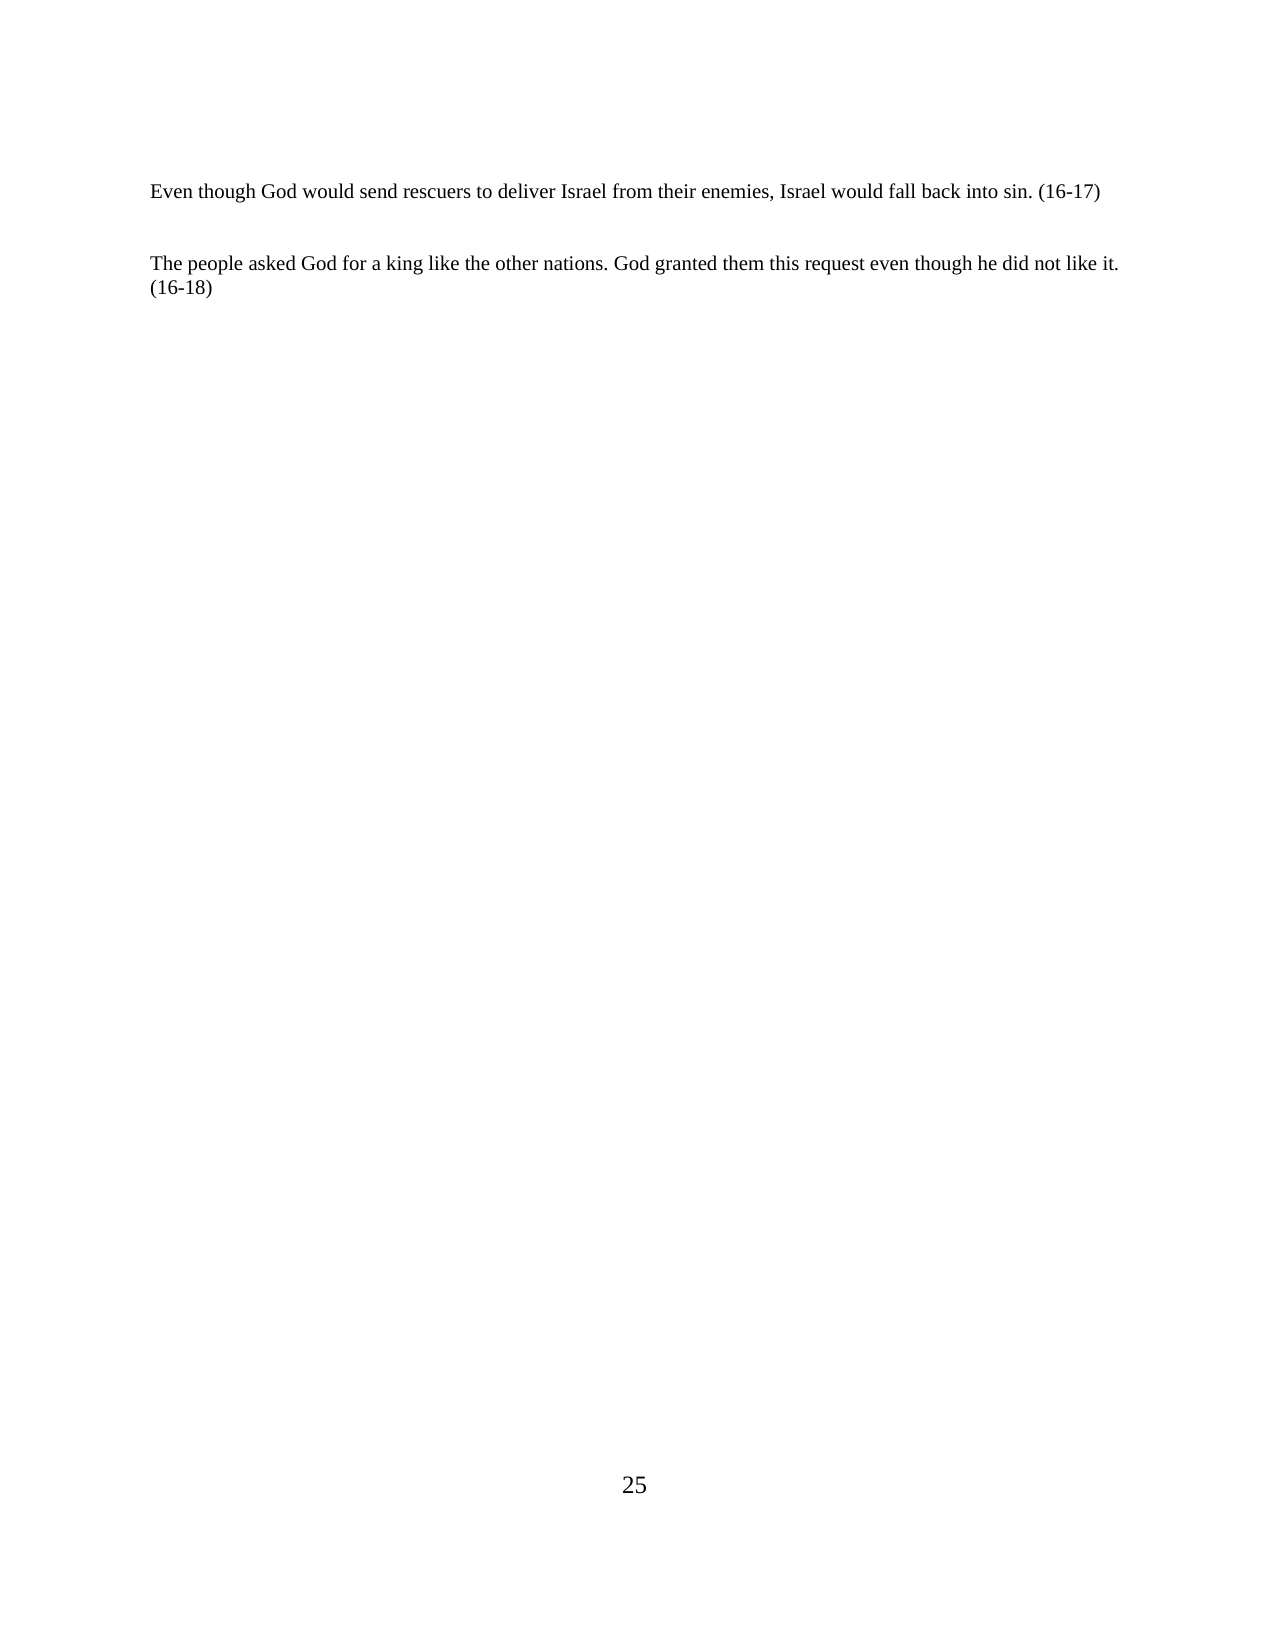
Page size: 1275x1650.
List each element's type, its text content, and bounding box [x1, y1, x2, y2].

text The people asked God for a king like the other nations. God granted them this request even though he did not like it. (16-18) [150, 251, 1125, 299]
text Even though God would send rescuers to deliver Israel from their enemies, Israel would fall back into sin. (16-17) [150, 179, 1125, 203]
